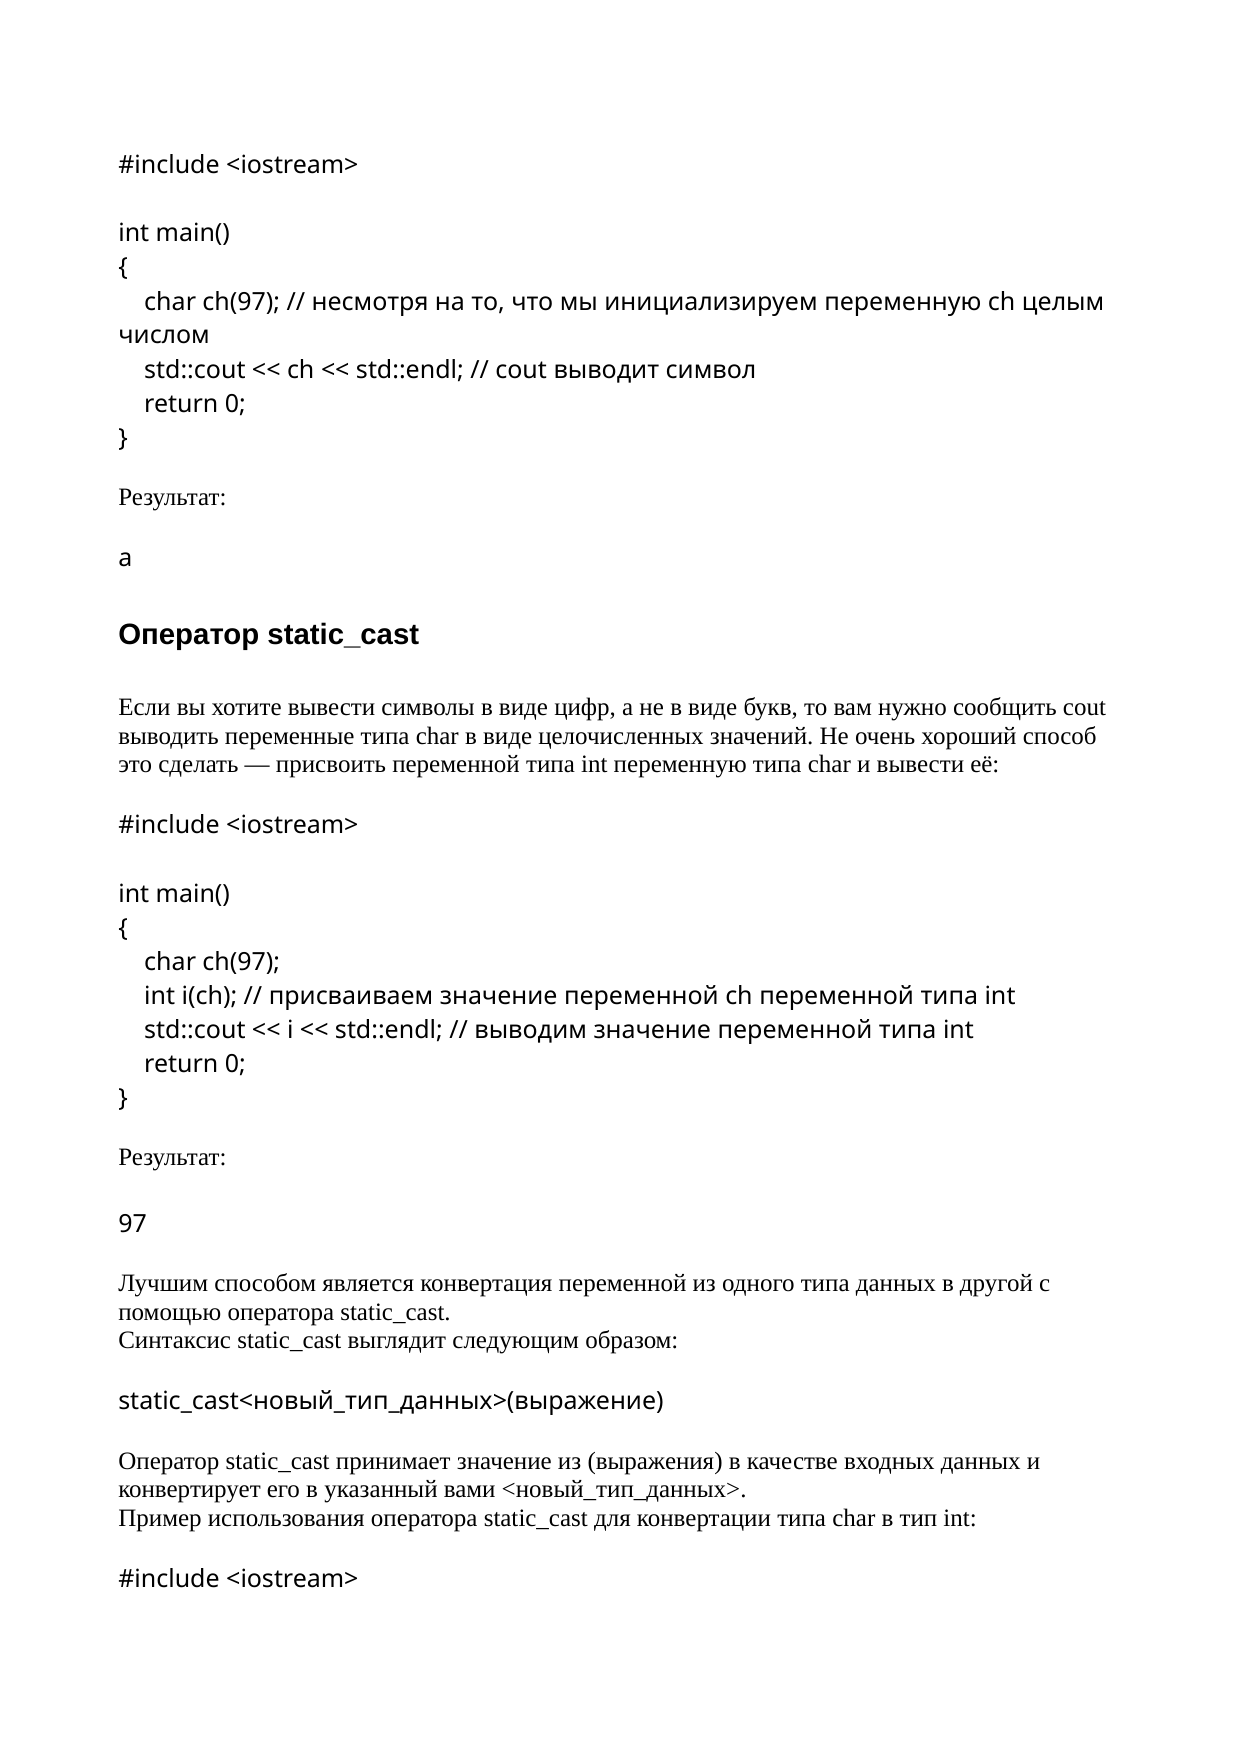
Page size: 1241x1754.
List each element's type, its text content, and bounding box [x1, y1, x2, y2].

text Синтаксис static_cast выглядит следующим образом: [118, 1326, 1122, 1354]
text { [118, 909, 1122, 943]
text std::cout << ch << std::endl; // cout выводит символ [118, 351, 1122, 385]
text 97 [118, 1205, 1122, 1239]
text Результат: [118, 482, 1122, 511]
text } [118, 419, 1122, 453]
subtitle Оператор static_cast [118, 617, 1122, 651]
text #include <iostream> [118, 1561, 1122, 1595]
text int i(ch); // присваиваем значение переменной ch переменной типа int [118, 977, 1122, 1011]
text a [118, 540, 1122, 574]
text int main() [118, 875, 1122, 909]
text static_cast<новый_тип_данных>(выражение) [118, 1383, 1122, 1417]
text char ch(97); // несмотря на то, что мы инициализируем переменную ch целым числом [118, 283, 1122, 351]
text Результат: [118, 1142, 1122, 1171]
text #include <iostream> [118, 807, 1122, 841]
text char ch(97); [118, 943, 1122, 977]
text return 0; [118, 385, 1122, 419]
text int main() [118, 215, 1122, 249]
text { [118, 249, 1122, 283]
text Лучшим способом является конвертация переменной из одного типа данных в другой с помощью оператора static_cast. [118, 1268, 1122, 1326]
text std::cout << i << std::endl; // выводим значение переменной типа int [118, 1011, 1122, 1046]
text } [118, 1079, 1122, 1114]
text return 0; [118, 1046, 1122, 1079]
text #include <iostream> [118, 147, 1122, 181]
text Если вы хотите вывести символы в виде цифр, а не в виде букв, то вам нужно сообщить cout выводить переменные типа char в виде целочисленных значений. Не очень хороший способ это сделать — присвоить переменной типа int переменную типа char и вывести её: [118, 692, 1122, 778]
text Пример использования оператора static_cast для конвертации типа char в тип int: [118, 1503, 1122, 1532]
text Оператор static_cast принимает значение из (выражения) в качестве входных данных и конвертирует его в указанный вами <новый_тип_данных>. [118, 1446, 1122, 1503]
